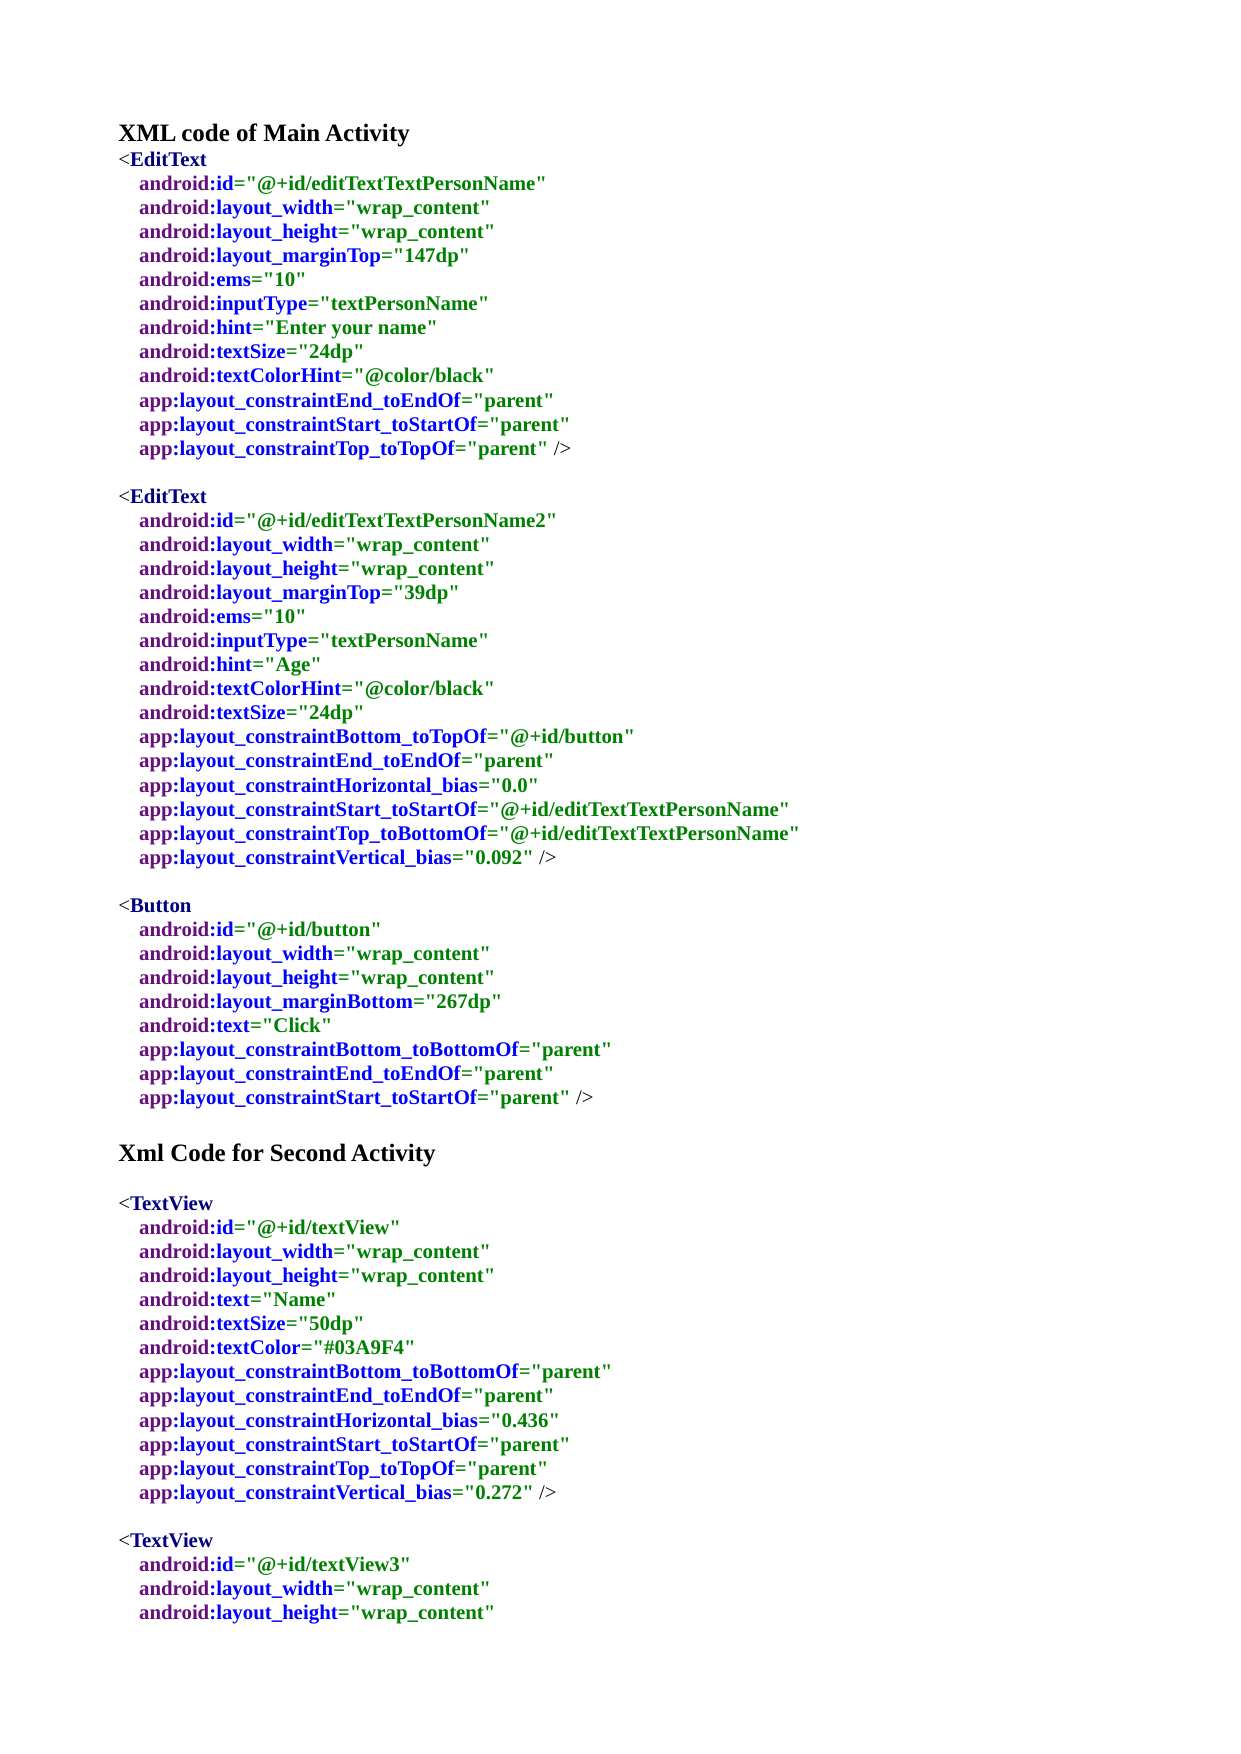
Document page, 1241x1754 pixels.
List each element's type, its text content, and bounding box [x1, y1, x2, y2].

text <EditText android:id="@+id/editTextTextPersonName" android:layout_width="wrap_content" android:layout_height="wrap_content" android:layout_marginTop="147dp" android:ems="10" android:inputType="textPersonName" android:hint="Enter your name" android:textSize="24dp" android:textColorHint="@color/black" app:layout_constraintEnd_toEndOf="parent" app:layout_constraintStart_toStartOf="parent" app:layout_constraintTop_toTopOf="parent" /> <EditText android:id="@+id/editTextTextPersonName2" android:layout_width="wrap_content" android:layout_height="wrap_content" android:layout_marginTop="39dp" android:ems="10" android:inputType="textPersonName" android:hint="Age" android:textColorHint="@color/black" android:textSize="24dp" app:layout_constraintBottom_toTopOf="@+id/button" app:layout_constraintEnd_toEndOf="parent" app:layout_constraintHorizontal_bias="0.0" app:layout_constraintStart_toStartOf="@+id/editTextTextPersonName" app:layout_constraintTop_toBottomOf="@+id/editTextTextPersonName" app:layout_constraintVertical_bias="0.092" /> <Button android:id="@+id/button" android:layout_width="wrap_content" android:layout_height="wrap_content" android:layout_marginBottom="267dp" android:text="Click" app:layout_constraintBottom_toBottomOf="parent" app:layout_constraintEnd_toEndOf="parent" app:layout_constraintStart_toStartOf="parent" /> [118, 147, 1122, 1109]
text <TextView android:id="@+id/textView" android:layout_width="wrap_content" android:layout_height="wrap_content" android:text="Name" android:textSize="50dp" android:textColor="#03A9F4" app:layout_constraintBottom_toBottomOf="parent" app:layout_constraintEnd_toEndOf="parent" app:layout_constraintHorizontal_bias="0.436" app:layout_constraintStart_toStartOf="parent" app:layout_constraintTop_toTopOf="parent" app:layout_constraintVertical_bias="0.272" /> <TextView android:id="@+id/textView3" android:layout_width="wrap_content" android:layout_height="wrap_content" [118, 1167, 1122, 1624]
text Xml Code for Second Activity [118, 1138, 1122, 1167]
text XML code of Main Activity [118, 118, 1122, 147]
